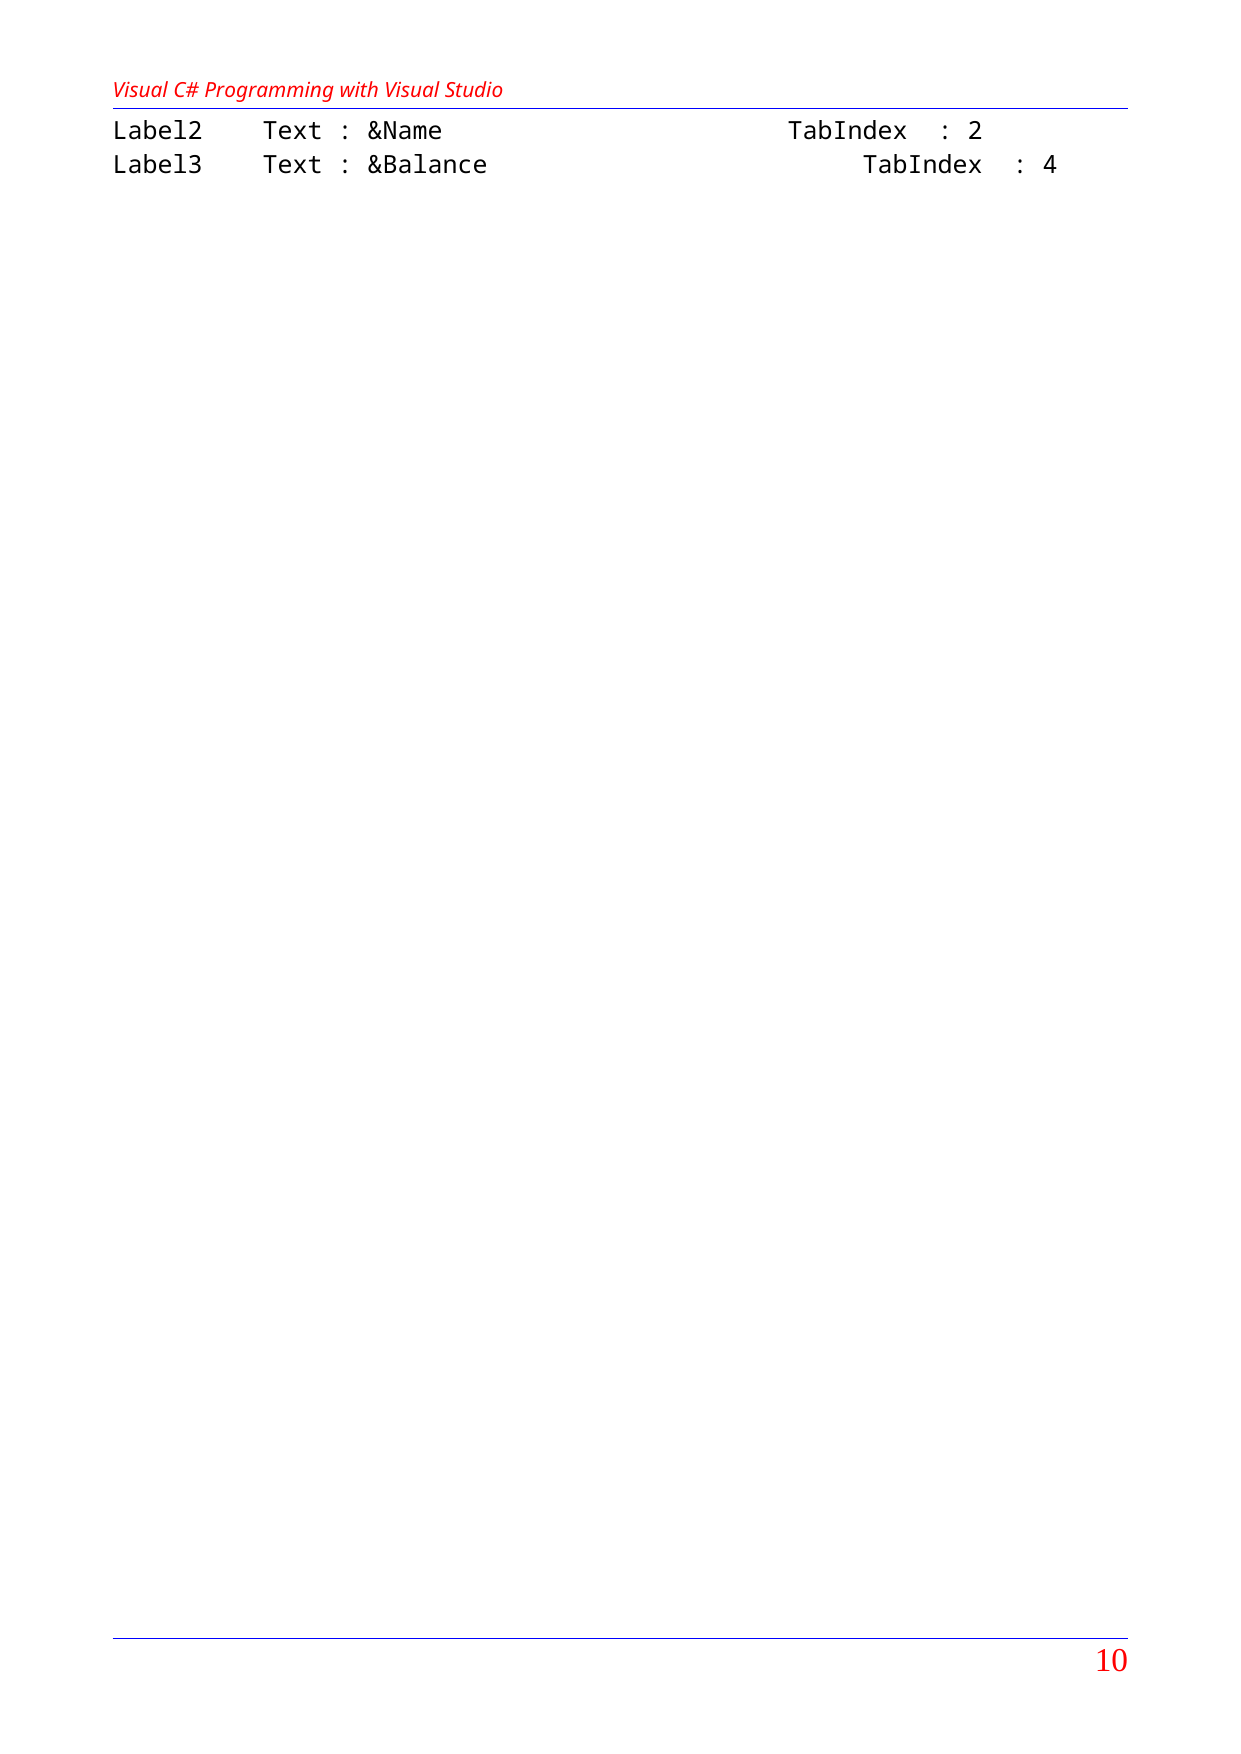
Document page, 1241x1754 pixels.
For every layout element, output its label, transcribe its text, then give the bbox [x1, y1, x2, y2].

text Label2 Text : &Name TabIndex : 2 [112, 112, 1128, 147]
text Label3 Text : &Balance TabIndex : 4 [112, 147, 1128, 181]
